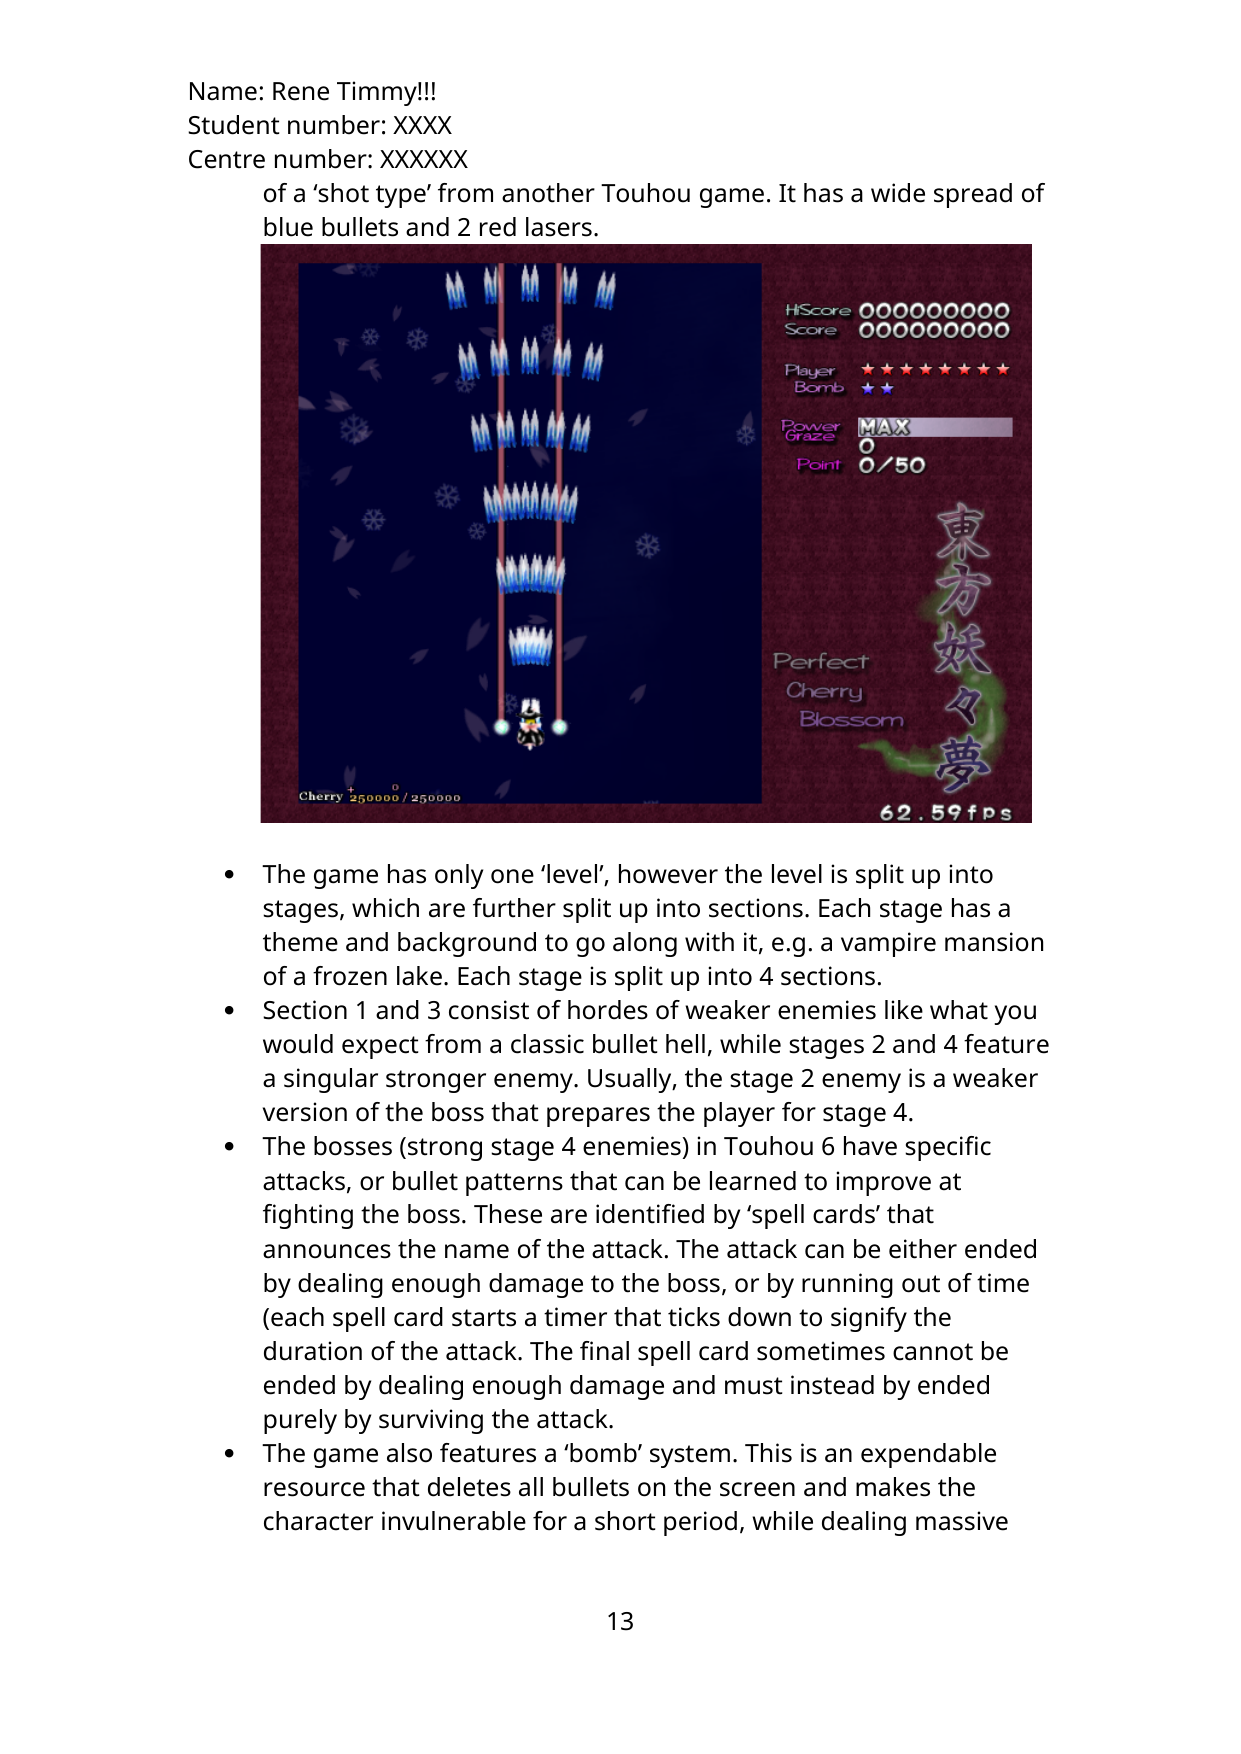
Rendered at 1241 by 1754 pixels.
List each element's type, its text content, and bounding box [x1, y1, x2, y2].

list The bosses (strong stage 4 enemies) in Touhou 6 have specific attacks, or bullet patterns that can be learned to improve at fighting the boss. These are identified by ‘spell cards’ that announces the name of the attack. The attack can be either ended by dealing enough damage to the boss, or by running out of time (each spell card starts a timer that ticks down to signify the duration of the attack. The final spell card sometimes cannot be ended by dealing enough damage and must instead by ended purely by surviving the attack. [225, 1129, 1053, 1436]
list The game has only one ‘level’, however the level is split up into stages, which are further split up into sections. Each stage has a theme and background to go along with it, e.g. a vampire mansion of a frozen lake. Each stage is split up into 4 sections. [225, 857, 1053, 993]
list of a ‘shot type’ from another Touhou game. It has a wide spread of blue bullets and 2 red lasers. [225, 176, 1053, 244]
list Section 1 and 3 consist of hordes of weaker enemies like what you would expect from a classic bullet hell, while stages 2 and 4 feature a singular stronger enemy. Usually, the stage 2 enemy is a weaker version of the boss that prepares the player for stage 4. [225, 993, 1053, 1129]
list The game also features a ‘bomb’ system. This is an expendable resource that deletes all bullets on the screen and makes the character invulnerable for a short period, while dealing massive [225, 1436, 1053, 1538]
